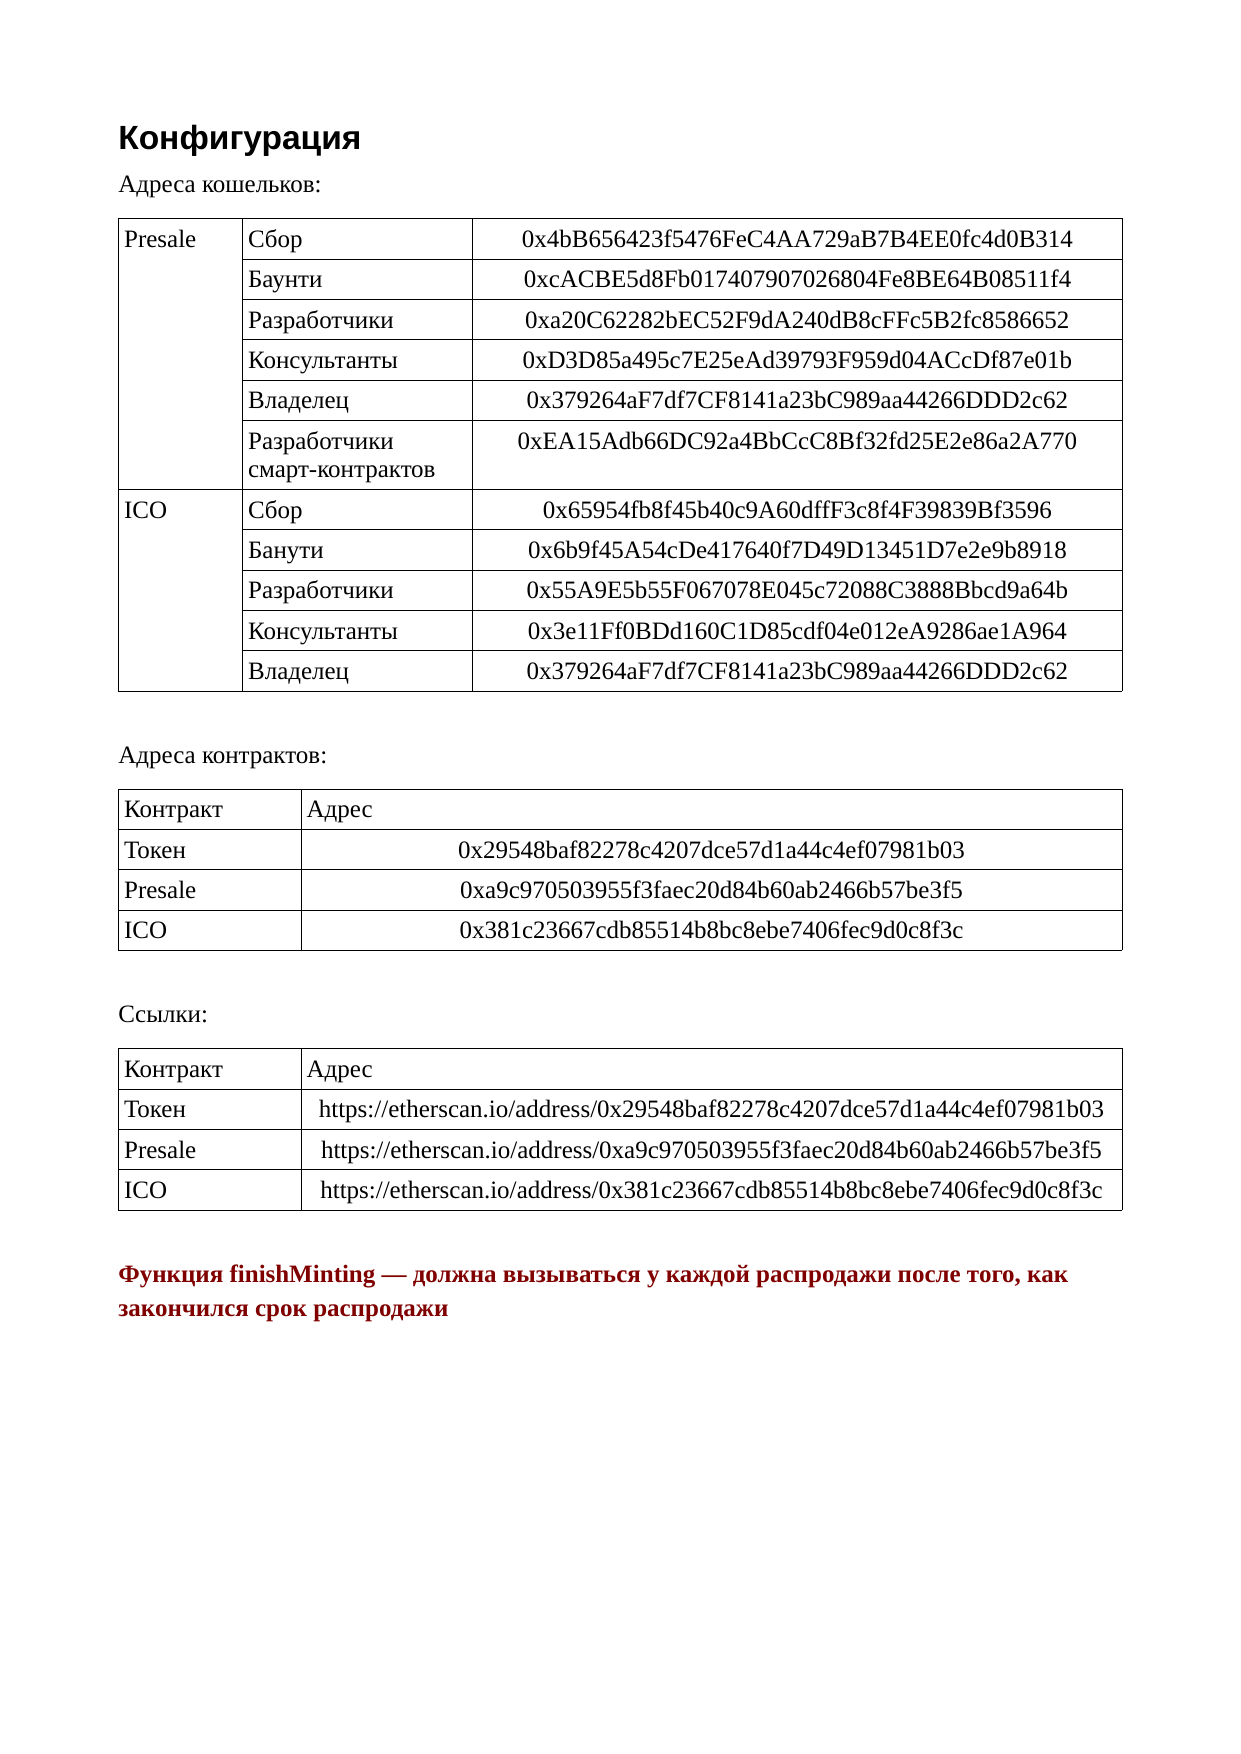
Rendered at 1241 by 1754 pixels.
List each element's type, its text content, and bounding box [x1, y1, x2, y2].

table_header Адрес [302, 1049, 1122, 1088]
table_cell Баунти [243, 260, 472, 299]
table_cell 0xa9c970503955f3faec20d84b60ab2466b57be3f5 [302, 870, 1122, 910]
table_cell https://etherscan.io/address/0x29548baf82278c4207dce57d1a44c4ef07981b03 [302, 1090, 1122, 1129]
table_cell ICO [119, 490, 242, 691]
table_cell 0x6b9f45A54cDe417640f7D49D13451D7e2e9b8918 [473, 530, 1122, 569]
table_cell 0x3e11Ff0BDd160C1D85cdf04e012eA9286ae1A964 [473, 611, 1122, 650]
table_cell Консультанты [243, 340, 472, 379]
table_cell Токен [119, 1090, 301, 1129]
table_cell Консультанты [243, 611, 472, 650]
table_cell Разработчики [243, 571, 472, 610]
table_cell 0x55A9E5b55F067078E045c72088C3888Bbcd9a64b [473, 571, 1122, 610]
table_cell Разработчики [243, 300, 472, 339]
table_cell 0x65954fb8f45b40c9A60dffF3c8f4F39839Bf3596 [473, 490, 1122, 529]
table_header Контракт [119, 790, 301, 829]
table_cell Сбор [243, 490, 472, 529]
text Функция finishMinting — должна вызываться у каждой распродажи после того, как закончился срок распродажи [118, 1259, 1122, 1322]
table_header 0x4bB656423f5476FeC4AA729aB7B4EE0fc4d0B314 [473, 219, 1122, 259]
table_cell 0x29548baf82278c4207dce57d1a44c4ef07981b03 [302, 830, 1122, 869]
table_cell 0x379264aF7df7CF8141a23bC989aa44266DDD2c62 [473, 651, 1122, 691]
text Ссылки: [118, 999, 1122, 1028]
table_cell Presale [119, 1130, 301, 1169]
table_cell https://etherscan.io/address/0x381c23667cdb85514b8bc8ebe7406fec9d0c8f3c [302, 1170, 1122, 1209]
text Адреса кошельков: [118, 169, 1122, 198]
table_cell 0x381c23667cdb85514b8bc8ebe7406fec9d0c8f3c [302, 911, 1122, 950]
table_cell Владелец [243, 381, 472, 420]
table_header Адрес [302, 790, 1122, 829]
table_cell ICO [119, 1170, 301, 1209]
table_cell 0x379264aF7df7CF8141a23bC989aa44266DDD2c62 [473, 381, 1122, 420]
table_header Сбор [243, 219, 472, 259]
table_cell https://etherscan.io/address/0xa9c970503955f3faec20d84b60ab2466b57be3f5 [302, 1130, 1122, 1169]
table_cell 0xEA15Adb66DC92a4BbCcC8Bf32fd25E2e86a2A770 [473, 421, 1122, 489]
table_cell 0xa20C62282bEC52F9dA240dB8cFFc5B2fc8586652 [473, 300, 1122, 339]
table_cell Presale [119, 870, 301, 910]
table_cell ICO [119, 911, 301, 950]
subtitle Конфигурация [118, 118, 1122, 157]
table_cell 0xD3D85a495c7E25eAd39793F959d04ACcDf87e01b [473, 340, 1122, 379]
text Адреса контрактов: [118, 740, 1122, 768]
table_header Presale [119, 219, 242, 489]
table_cell Разработчики смарт-контрактов [243, 421, 472, 489]
table_cell Банути [243, 530, 472, 569]
table_cell Владелец [243, 651, 472, 691]
table_cell Токен [119, 830, 301, 869]
table_header Контракт [119, 1049, 301, 1088]
table_cell 0xcACBE5d8Fb017407907026804Fe8BE64B08511f4 [473, 260, 1122, 299]
